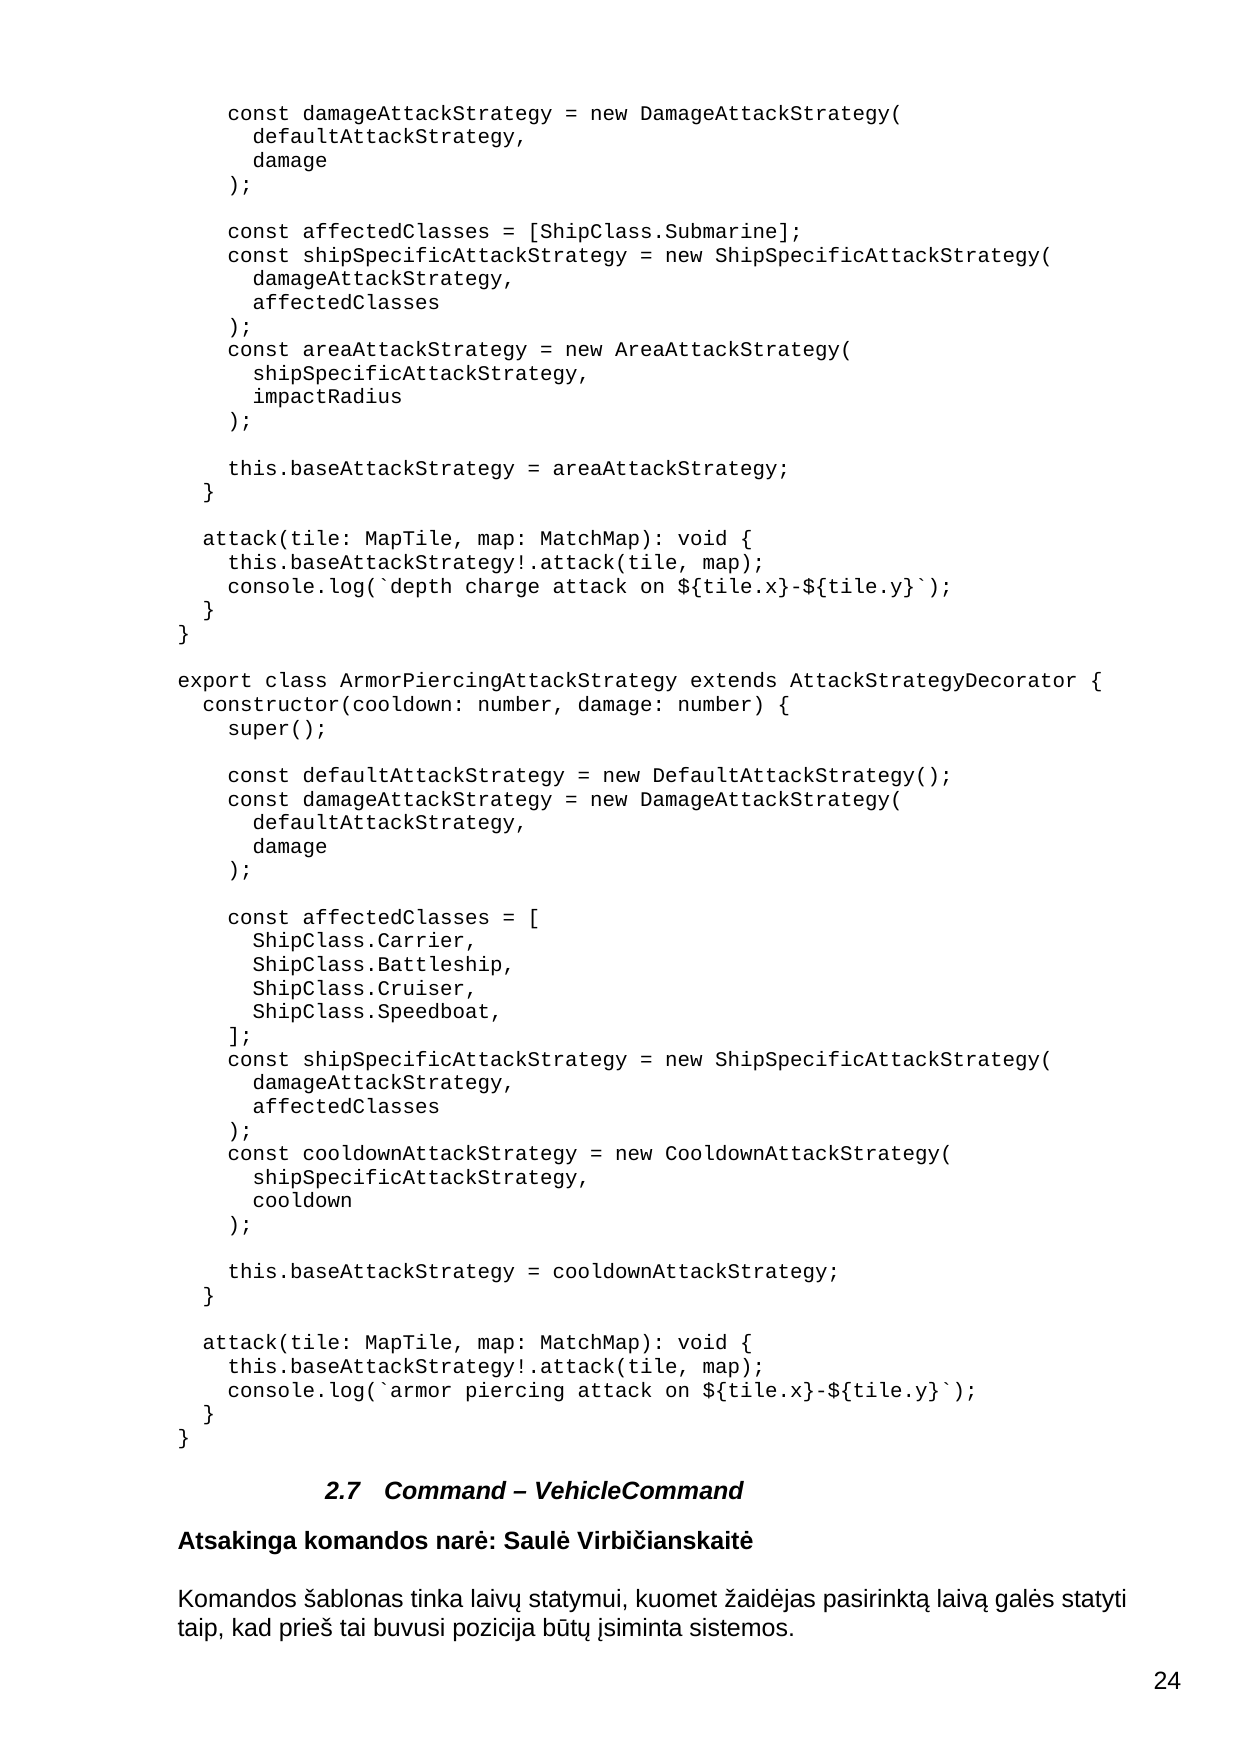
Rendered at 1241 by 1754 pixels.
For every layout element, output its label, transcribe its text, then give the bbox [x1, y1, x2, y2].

text const affectedClasses = [ShipClass.Submarine]; [177, 221, 1181, 245]
text this.baseAttackStrategy!.attack(tile, map); [177, 552, 1181, 576]
text const shipSpecificAttackStrategy = new ShipSpecificAttackStrategy( [177, 1049, 1181, 1072]
text } [177, 481, 1181, 505]
text ); [177, 410, 1181, 434]
text cooldown [177, 1191, 1181, 1214]
text ); [177, 174, 1181, 197]
text affectedClasses [177, 292, 1181, 316]
text ShipClass.Carrier, [177, 930, 1181, 954]
text } [177, 1403, 1181, 1427]
text } [177, 623, 1181, 647]
text attack(tile: MapTile, map: MatchMap): void { [177, 528, 1181, 552]
text affectedClasses [177, 1096, 1181, 1119]
text const areaAttackStrategy = new AreaAttackStrategy( [177, 339, 1181, 363]
text impactRadius [177, 387, 1181, 410]
text shipSpecificAttackStrategy, [177, 1167, 1181, 1191]
text ); [177, 1119, 1181, 1143]
text const damageAttackStrategy = new DamageAttackStrategy( [177, 788, 1181, 812]
text defaultAttackStrategy, [177, 126, 1181, 150]
text Komandos šablonas tinka laivų statymui, kuomet žaidėjas pasirinktą laivą galės statyti taip, kad prieš tai buvusi pozicija būtų įsiminta sistemos. [177, 1584, 1181, 1642]
text ShipClass.Cruiser, [177, 978, 1181, 1001]
text console.log(`armor piercing attack on ${tile.x}-${tile.y}`); [177, 1380, 1181, 1403]
text ); [177, 316, 1181, 339]
text constructor(cooldown: number, damage: number) { [177, 694, 1181, 718]
text const cooldownAttackStrategy = new CooldownAttackStrategy( [177, 1143, 1181, 1167]
text this.baseAttackStrategy = cooldownAttackStrategy; [177, 1261, 1181, 1285]
text Atsakinga komandos narė: Saulė Virbičianskaitė [177, 1526, 1181, 1554]
text attack(tile: MapTile, map: MatchMap): void { [177, 1332, 1181, 1356]
text this.baseAttackStrategy = areaAttackStrategy; [177, 457, 1181, 481]
text damageAttackStrategy, [177, 268, 1181, 292]
text super(); [177, 718, 1181, 741]
text const defaultAttackStrategy = new DefaultAttackStrategy(); [177, 765, 1181, 788]
text const shipSpecificAttackStrategy = new ShipSpecificAttackStrategy( [177, 245, 1181, 268]
text ); [177, 859, 1181, 883]
text } [177, 1285, 1181, 1309]
text damage [177, 836, 1181, 859]
text ]; [177, 1025, 1181, 1049]
text } [177, 1427, 1181, 1451]
text const affectedClasses = [ [177, 907, 1181, 930]
text } [177, 599, 1181, 623]
subtitle Command – VehicleCommand [325, 1476, 1181, 1504]
text defaultAttackStrategy, [177, 812, 1181, 836]
text damage [177, 150, 1181, 174]
text damageAttackStrategy, [177, 1072, 1181, 1096]
text ShipClass.Speedboat, [177, 1001, 1181, 1025]
text shipSpecificAttackStrategy, [177, 363, 1181, 387]
text ShipClass.Battleship, [177, 954, 1181, 978]
text const damageAttackStrategy = new DamageAttackStrategy( [177, 103, 1181, 126]
text export class ArmorPiercingAttackStrategy extends AttackStrategyDecorator { [177, 670, 1181, 694]
text this.baseAttackStrategy!.attack(tile, map); [177, 1356, 1181, 1380]
text ); [177, 1214, 1181, 1238]
text console.log(`depth charge attack on ${tile.x}-${tile.y}`); [177, 576, 1181, 599]
